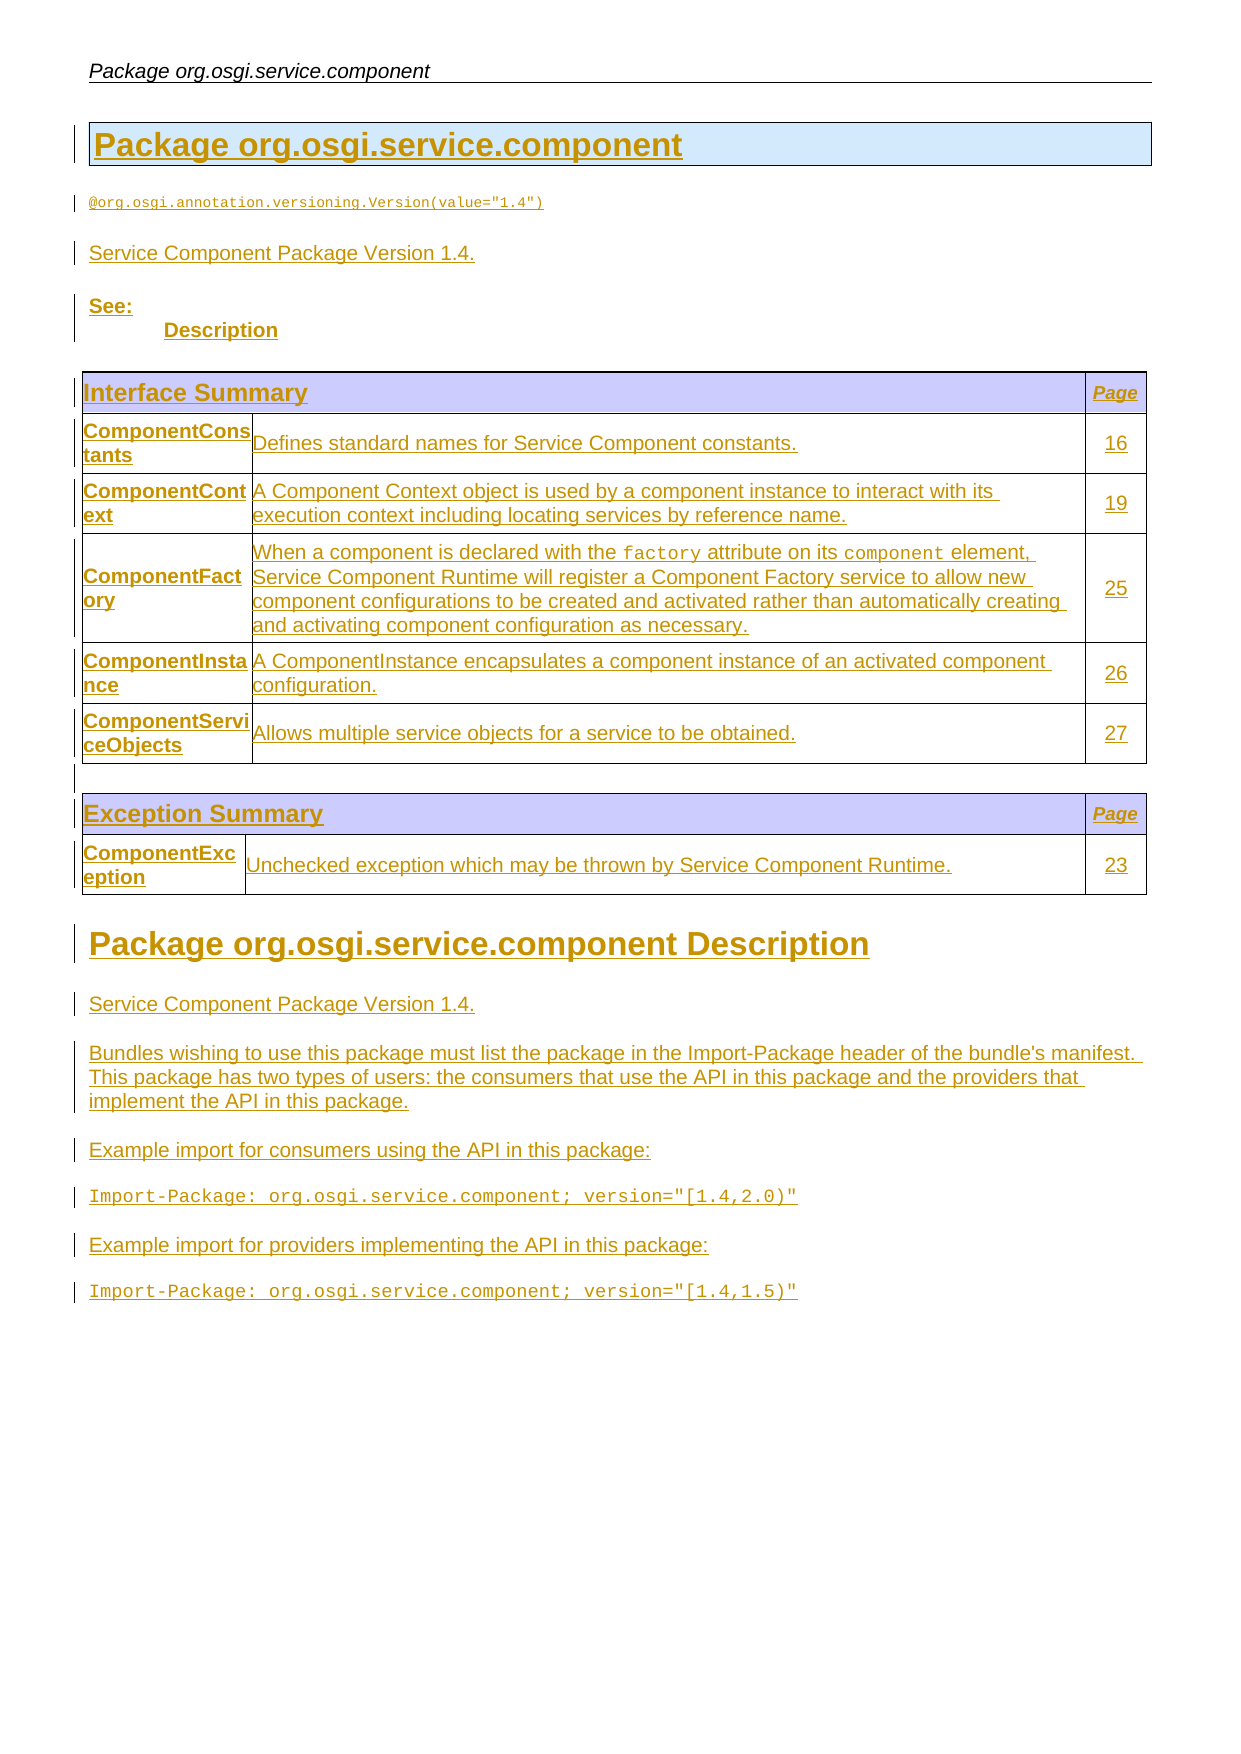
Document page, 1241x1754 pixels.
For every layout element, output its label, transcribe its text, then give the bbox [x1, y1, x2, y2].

table_cell Defines standard names for Service Component constants. [253, 414, 1085, 473]
text Description [163, 318, 1152, 342]
table_cell ComponentException [83, 835, 245, 894]
subtitle Package org.osgi.service.component [90, 123, 1151, 165]
table_header Page [1086, 794, 1146, 834]
table_cell ComponentServiceObjects [83, 704, 252, 763]
text Example import for consumers using the API in this package: [88, 1138, 1152, 1162]
text See: [88, 294, 1152, 318]
table_cell ComponentContext [83, 474, 252, 533]
table_cell ComponentConstants [83, 414, 252, 473]
table_cell 26 [1086, 643, 1146, 702]
table_cell A Component Context object is used by a component instance to interact with its execution context including locating services by reference name. [253, 474, 1085, 533]
text Service Component Package Version 1.4. [88, 241, 1152, 265]
text Import-Package: org.osgi.service.component; version="[1.4,2.0)" [88, 1187, 1152, 1208]
table_header Interface Summary [83, 373, 1085, 412]
table_cell 27 [1086, 704, 1146, 763]
text Example import for providers implementing the API in this package: [88, 1233, 1152, 1257]
table_cell ComponentFactory [83, 534, 252, 642]
table_header Page [1086, 373, 1146, 412]
text Package org.osgi.service.component Description [88, 924, 1152, 963]
table_cell Unchecked exception which may be thrown by Service Component Runtime. [246, 835, 1085, 894]
table_cell 19 [1086, 474, 1146, 533]
table_cell 25 [1086, 534, 1146, 642]
text Service Component Package Version 1.4. [88, 992, 1152, 1016]
text Import-Package: org.osgi.service.component; version="[1.4,1.5)" [88, 1282, 1152, 1303]
table_cell 16 [1086, 414, 1146, 473]
table_cell ComponentInstance [83, 643, 252, 702]
table_cell When a component is declared with the factory attribute on its component element, Service Component Runtime will register a Component Factory service to allow new component configurations to be created and activated rather than automatically creating and activating component configuration as necessary. [253, 534, 1085, 642]
text Bundles wishing to use this package must list the package in the Import-Package header of the bundle's manifest. This package has two types of users: the consumers that use the API in this package and the providers that implement the API in this package. [88, 1041, 1152, 1113]
table_cell Allows multiple service objects for a service to be obtained. [253, 704, 1085, 763]
table_cell A ComponentInstance encapsulates a component instance of an activated component configuration. [253, 643, 1085, 702]
table_cell 23 [1086, 835, 1146, 894]
text @org.osgi.annotation.versioning.Version(value="1.4") [88, 195, 1152, 212]
table_header Exception Summary [83, 794, 1085, 834]
